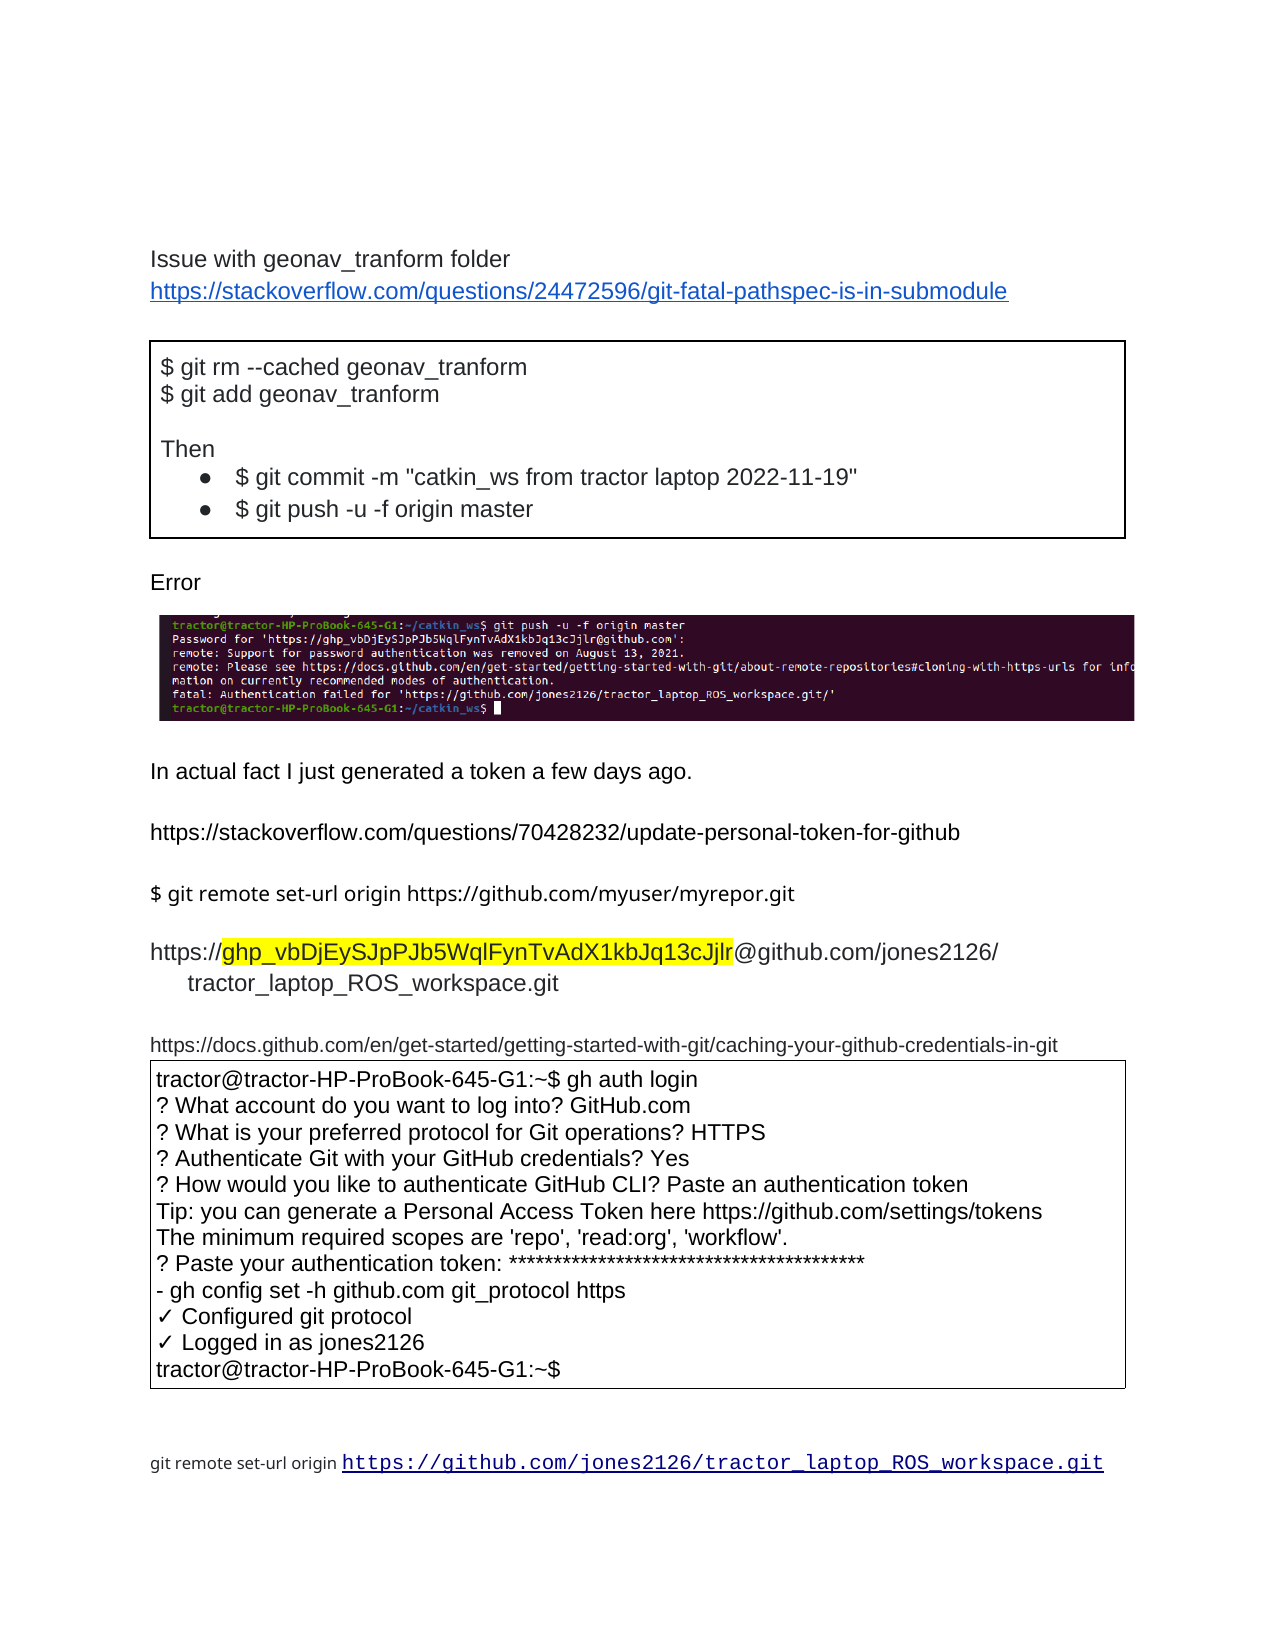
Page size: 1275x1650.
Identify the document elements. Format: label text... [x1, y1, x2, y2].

text git remote set-url origin https://github.com/jones2126/tractor_laptop_ROS_workspace.git [150, 1451, 1125, 1475]
text https://stackoverflow.com/questions/70428232/update-personal-token-for-github [150, 818, 1125, 845]
text Issue with geonav_tranform folder [150, 245, 1125, 273]
text Error [150, 569, 1125, 595]
text https://docs.github.com/en/get-started/getting-started-with-git/caching-your-github-credentials-in-git [150, 1032, 1125, 1056]
text https://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@github.com/jones2126/tractor_laptop_ROS_workspace.git [150, 937, 1125, 997]
table_header tractor@tractor-HP-ProBook-645-G1:~$ gh auth login ? What account do you want to log into? GitHub.com ? What is your preferred protocol for Git operations? HTTPS ? Authenticate Git with your GitHub credentials? Yes ? How would you like to authenticate GitHub CLI? Paste an authentication token Tip: you can generate a Personal Access Token here https://github.com/settings/tokens The minimum required scopes are 'repo', 'read:org', 'workflow'. ? Paste your authentication token: **************************************** - gh config set -h github.com git_protocol https ✓ Configured git protocol ✓ Logged in as jones2126 tractor@tractor-HP-ProBook-645-G1:~$ [151, 1061, 1125, 1388]
picture [159, 615, 1135, 721]
text In actual fact I just generated a token a few days ago. [150, 758, 1125, 784]
text $ git remote set-url origin https://github.com/myuser/myrepor.git [150, 879, 1125, 907]
text https://stackoverflow.com/questions/24472596/git-fatal-pathspec-is-in-submodule [150, 277, 1125, 304]
table_header $ git rm --cached geonav_tranform $ git add geonav_tranform Then $ git commit -m "catkin_ws from tractor laptop 2022-11-19" $ git push -u -f origin master [151, 342, 1124, 537]
